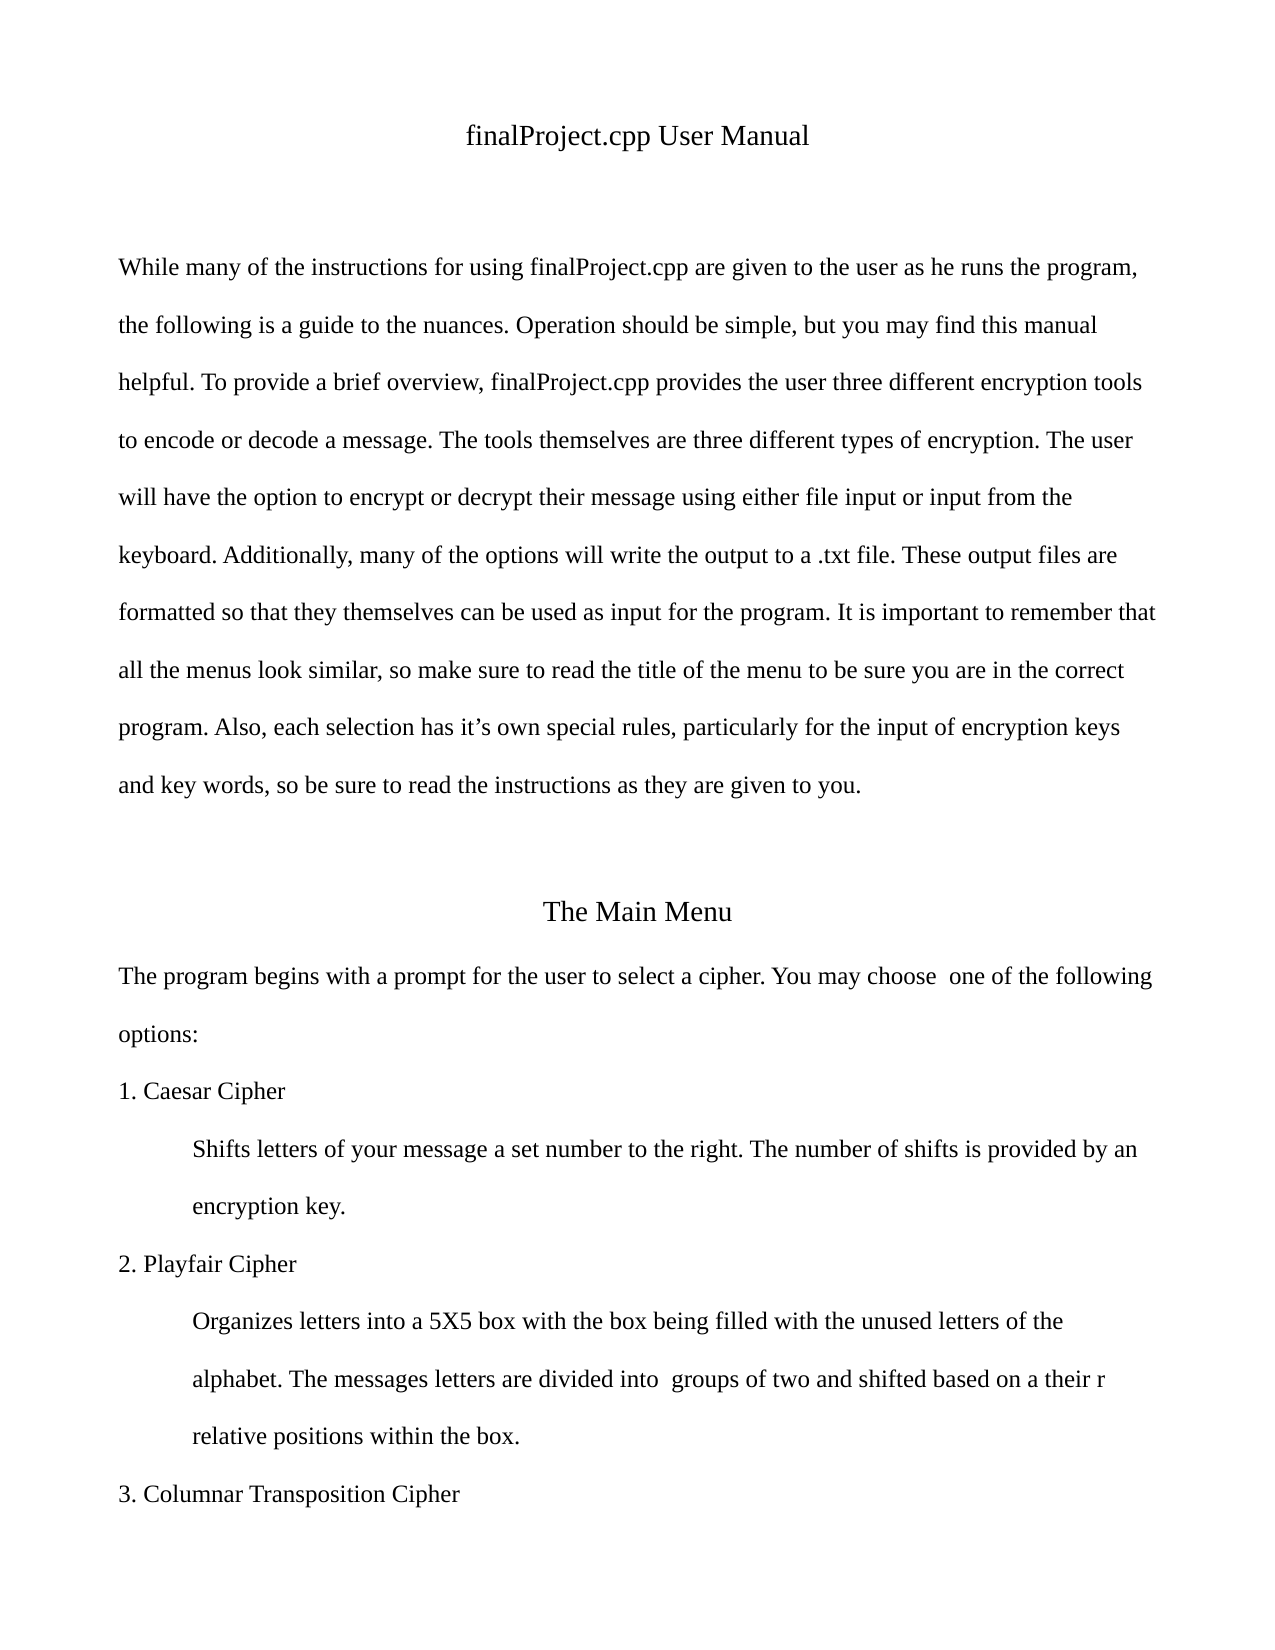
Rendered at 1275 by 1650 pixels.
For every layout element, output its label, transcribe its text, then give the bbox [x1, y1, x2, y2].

text 3. Columnar Transposition Cipher [118, 1479, 1157, 1508]
text 1. Caesar Cipher [118, 1076, 1157, 1105]
text While many of the instructions for using finalProject.cpp are given to the user as he runs the program, the following is a guide to the nuances. Operation should be simple, but you may find this manual helpful. To provide a brief overview, finalProject.cpp provides the user three different encryption tools to encode or decode a message. The tools themselves are three different types of encryption. The user will have the option to encrypt or decrypt their message using either file input or input from the keyboard. Additionally, many of the options will write the output to a .txt file. These output files are formatted so that they themselves can be used as input for the program. It is important to remember that all the menus look similar, so make sure to read the title of the menu to be sure you are in the correct program. Also, each selection has it’s own special rules, particularly for the input of encryption keys and key words, so be sure to read the instructions as they are given to you. [118, 252, 1157, 798]
text The Main Menu [118, 894, 1157, 928]
text 2. Playfair Cipher [118, 1249, 1157, 1278]
text Shifts letters of your message a set number to the right. The number of shifts is provided by an encryption key. [118, 1134, 1157, 1220]
text The program begins with a prompt for the user to select a cipher. You may choose one of the following options: [118, 961, 1157, 1048]
text Organizes letters into a 5X5 box with the box being filled with the unused letters of the alphabet. The messages letters are divided into groups of two and shifted based on a their r relative positions within the box. [118, 1306, 1157, 1450]
text finalProject.cpp User Manual [118, 118, 1157, 152]
